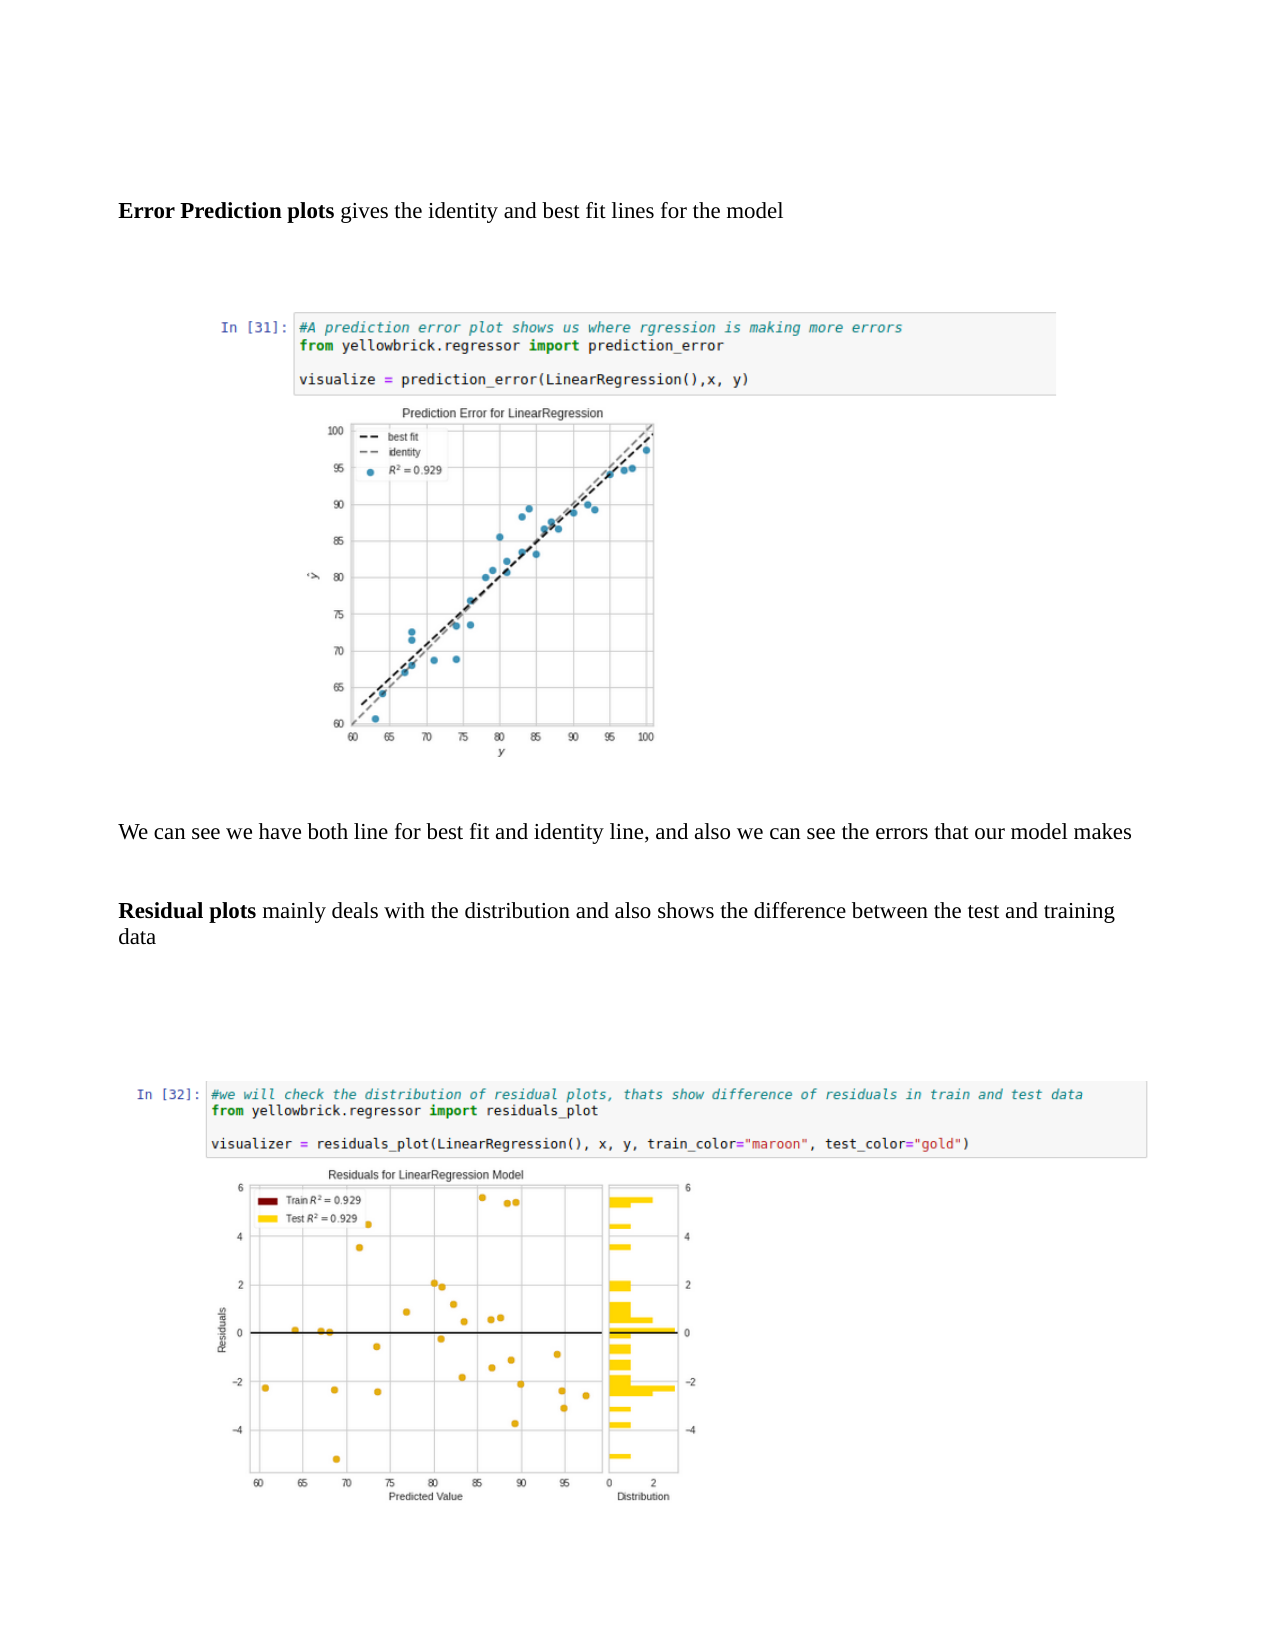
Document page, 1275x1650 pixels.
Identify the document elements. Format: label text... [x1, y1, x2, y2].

picture [218, 302, 1057, 766]
picture [118, 1081, 1157, 1512]
text Residual plots mainly deals with the distribution and also shows the difference between the test and training data [118, 897, 1157, 949]
text Error Prediction plots gives the identity and best fit lines for the model [118, 197, 1157, 223]
text We can see we have both line for best fit and identity line, and also we can see the errors that our model makes [118, 818, 1157, 844]
